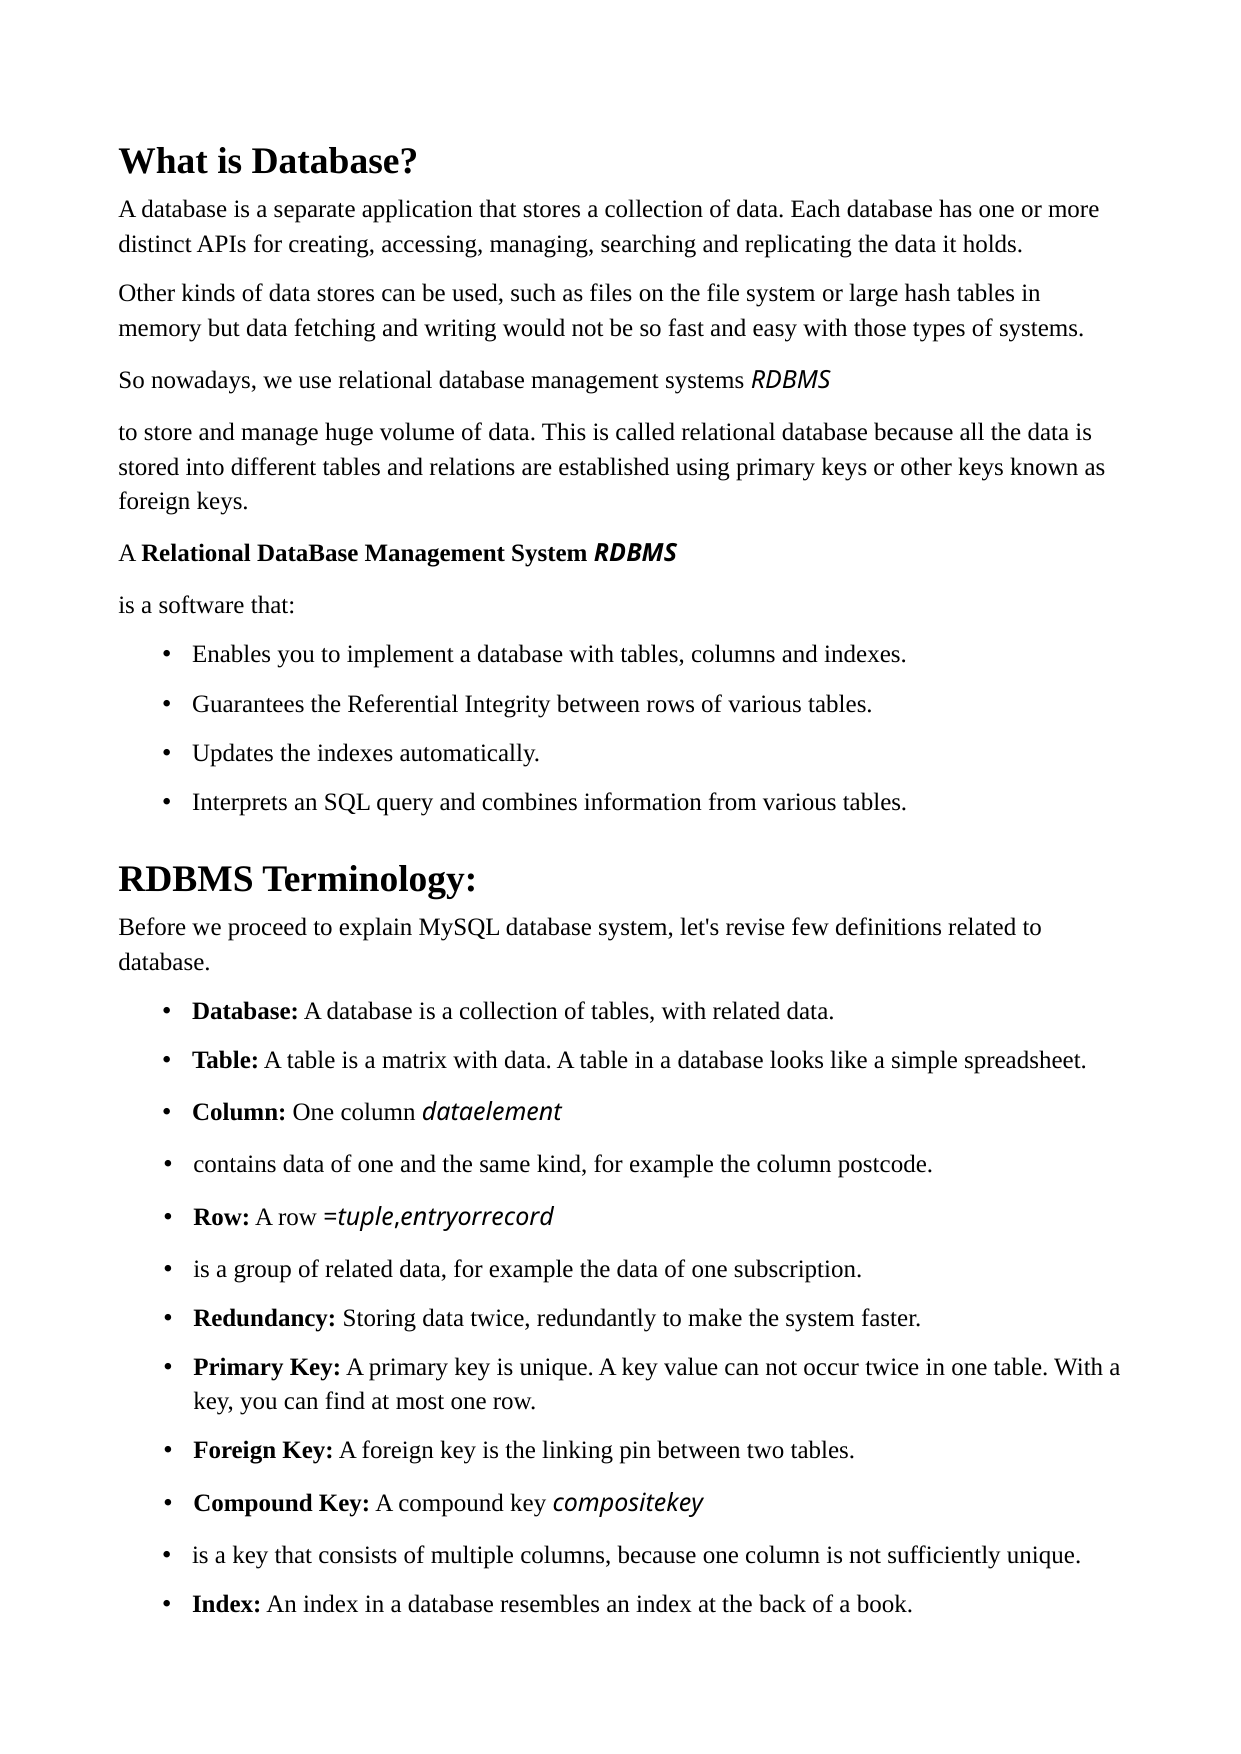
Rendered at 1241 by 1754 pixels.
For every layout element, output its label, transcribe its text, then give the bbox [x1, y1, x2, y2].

list Row: A row =tuple,entryorrecord [164, 1198, 1122, 1232]
list contains data of one and the same kind, for example the column postcode. [164, 1149, 1122, 1178]
list Foreign Key: A foreign key is the linking pin between two tables. [164, 1436, 1122, 1464]
list is a key that consists of multiple columns, because one column is not sufficiently unique. [162, 1540, 1122, 1569]
list Index: An index in a database resembles an index at the back of a book. [162, 1589, 1122, 1618]
subtitle RDBMS Terminology: [118, 857, 1122, 900]
text to store and manage huge volume of data. This is called relational database because all the data is stored into different tables and relations are established using primary keys or other keys known as foreign keys. [118, 417, 1122, 515]
list Enables you to implement a database with tables, columns and indexes. [162, 639, 1122, 668]
list Guarantees the Referential Integrity between rows of various tables. [162, 689, 1122, 717]
list Interprets an SQL query and combines information from various tables. [162, 787, 1122, 816]
list Primary Key: A primary key is unique. A key value can not occur twice in one table. With a key, you can find at most one row. [164, 1352, 1122, 1415]
list Updates the indexes automatically. [162, 738, 1122, 766]
text is a software that: [118, 591, 1122, 619]
subtitle What is Database? [118, 139, 1122, 182]
list is a group of related data, for example the data of one subscription. [164, 1254, 1122, 1283]
text Before we proceed to explain MySQL database system, let's revise few definitions related to database. [118, 912, 1122, 976]
list Column: One column dataelement [162, 1094, 1122, 1128]
text A Relational DataBase Management System RDBMS [118, 535, 1122, 569]
text A database is a separate application that stores a collection of data. Each database has one or more distinct APIs for creating, accessing, managing, searching and replicating the data it holds. [118, 194, 1122, 258]
list Table: A table is a matrix with data. A table in a database looks like a simple spreadsheet. [162, 1045, 1122, 1074]
text Other kinds of data stores can be used, such as files on the file system or large hash tables in memory but data fetching and writing would not be so fast and easy with those types of systems. [118, 278, 1122, 341]
list Compound Key: A compound key compositekey [164, 1484, 1122, 1519]
text So nowadays, we use relational database management systems RDBMS [118, 362, 1122, 396]
list Redundancy: Storing data twice, redundantly to make the system faster. [164, 1303, 1122, 1332]
list Database: A database is a collection of tables, with related data. [162, 996, 1122, 1024]
